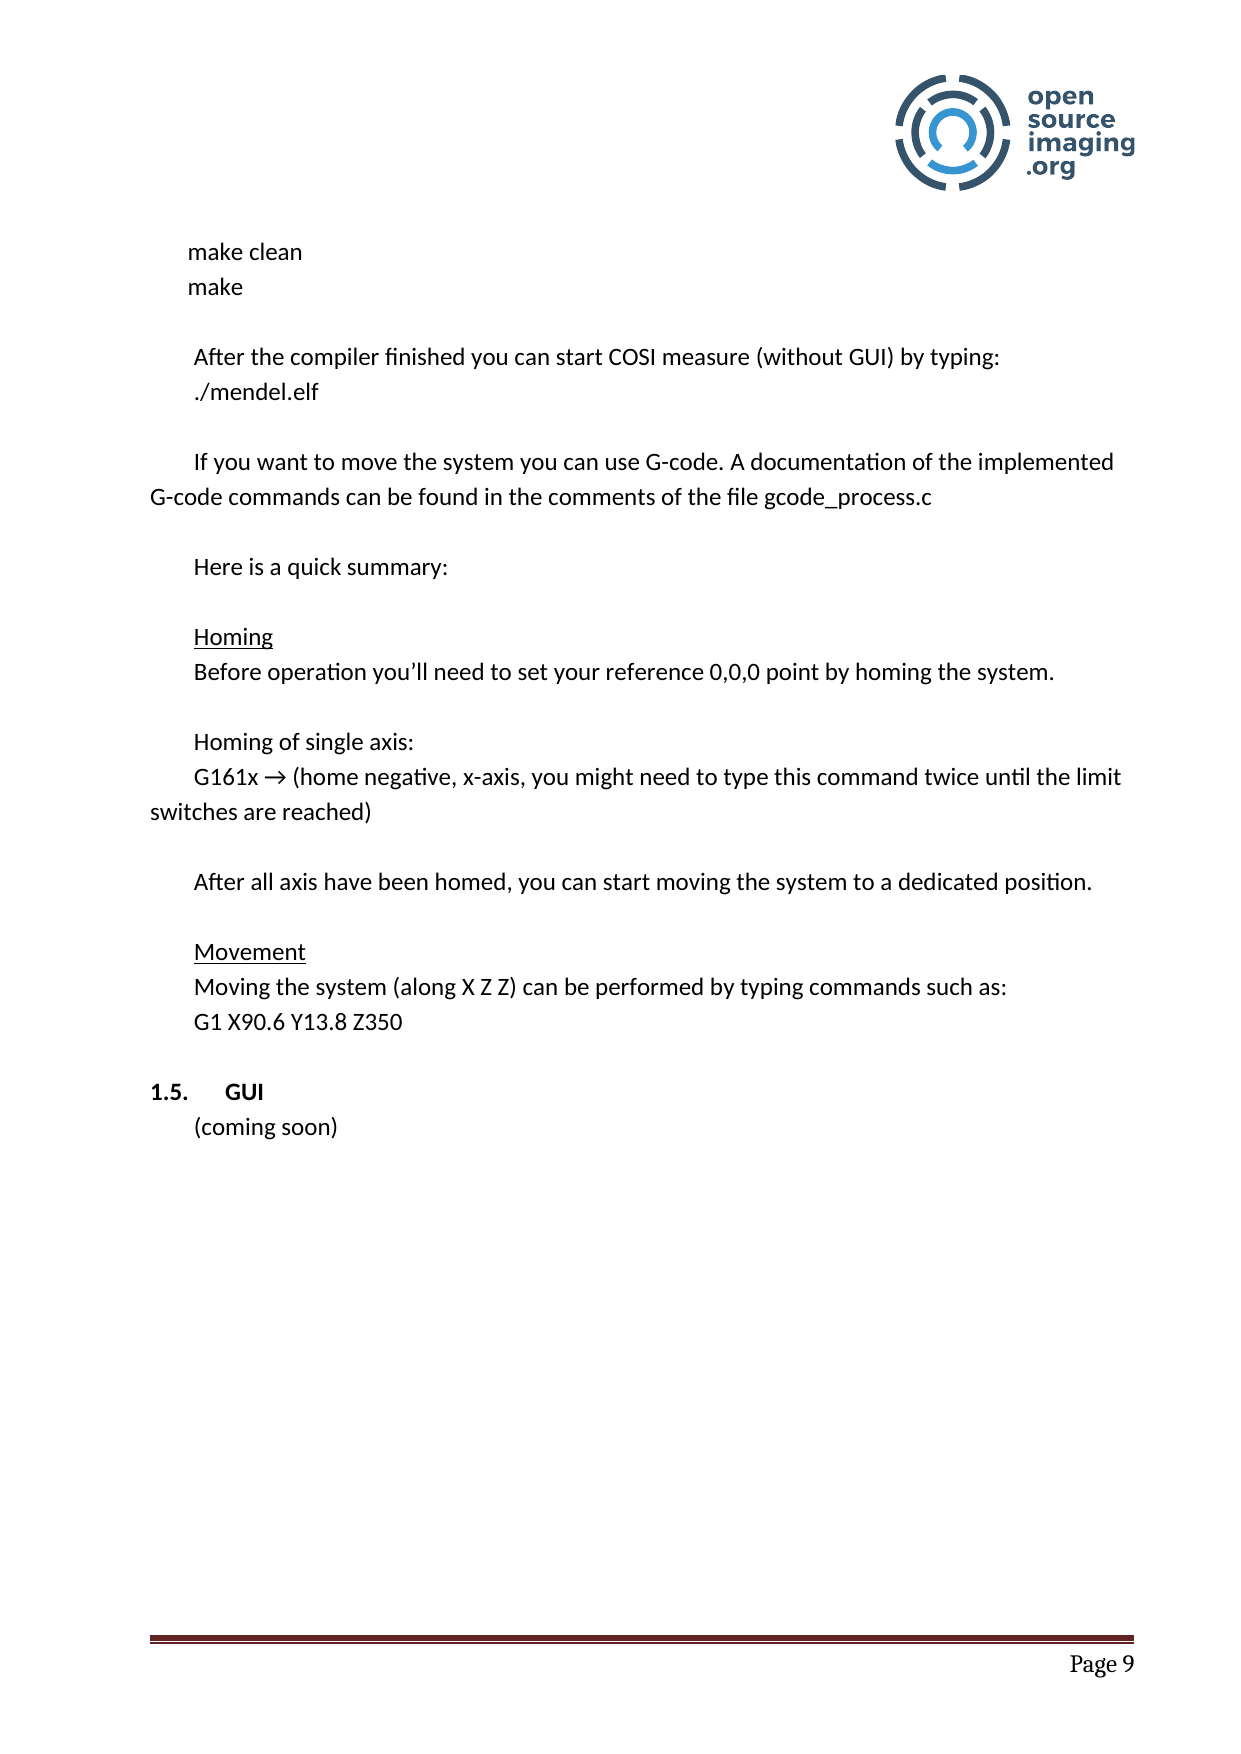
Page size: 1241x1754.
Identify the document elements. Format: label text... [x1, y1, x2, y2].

list Homing [150, 621, 1134, 652]
list After the compiler finished you can start COSI measure (without GUI) by typing: [150, 341, 1134, 372]
list Here is a quick summary: [150, 551, 1134, 582]
picture [895, 75, 1135, 191]
list make clean [150, 236, 1134, 267]
list Moving the system (along X Z Z) can be performed by typing commands such as: [150, 971, 1134, 1002]
list make [150, 271, 1134, 302]
list Movement [150, 936, 1134, 967]
list ./mendel.elf [150, 376, 1134, 407]
list Before operation you’ll need to set your reference 0,0,0 point by homing the system. [150, 656, 1134, 687]
list (coming soon) [150, 1111, 1134, 1142]
list If you want to move the system you can use G-code. A documentation of the implemented G-code commands can be found in the comments of the file gcode_process.c [150, 446, 1134, 512]
list After all axis have been homed, you can start moving the system to a dedicated position. [150, 866, 1134, 897]
list Homing of single axis: [150, 726, 1134, 757]
list G1 X90.6 Y13.8 Z350 [150, 1006, 1134, 1037]
list G161x → (home negative, x-axis, you might need to type this command twice until the limit switches are reached) [150, 761, 1134, 827]
list GUI [150, 1076, 1134, 1107]
